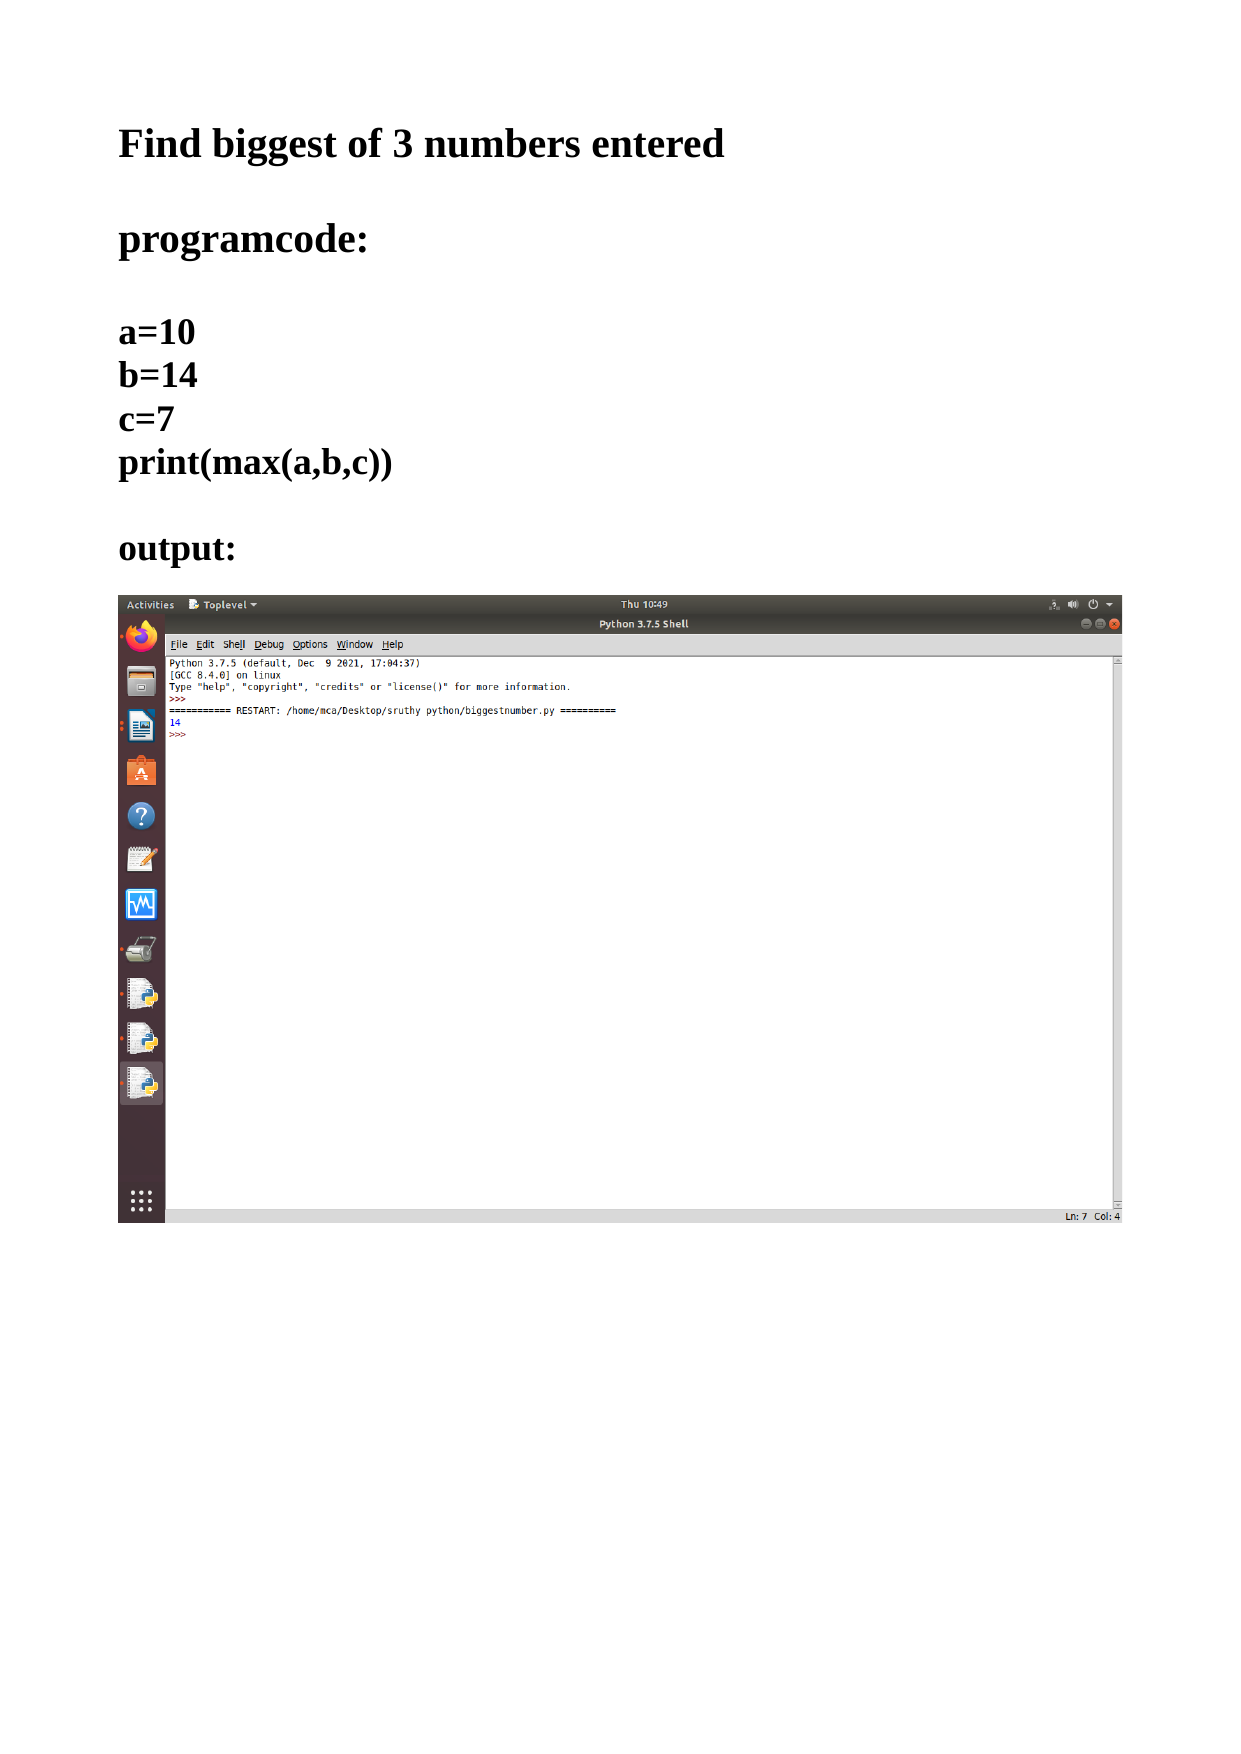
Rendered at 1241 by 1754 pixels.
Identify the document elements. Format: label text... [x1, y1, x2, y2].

text c=7 [118, 396, 1122, 439]
picture [118, 595, 1123, 1223]
text output: [118, 525, 1122, 568]
text a=10 [118, 310, 1122, 353]
text programcode: [118, 214, 1122, 262]
text Find biggest of 3 numbers entered [118, 118, 1122, 166]
text print(max(a,b,c)) [118, 439, 1122, 482]
text b=14 [118, 353, 1122, 396]
